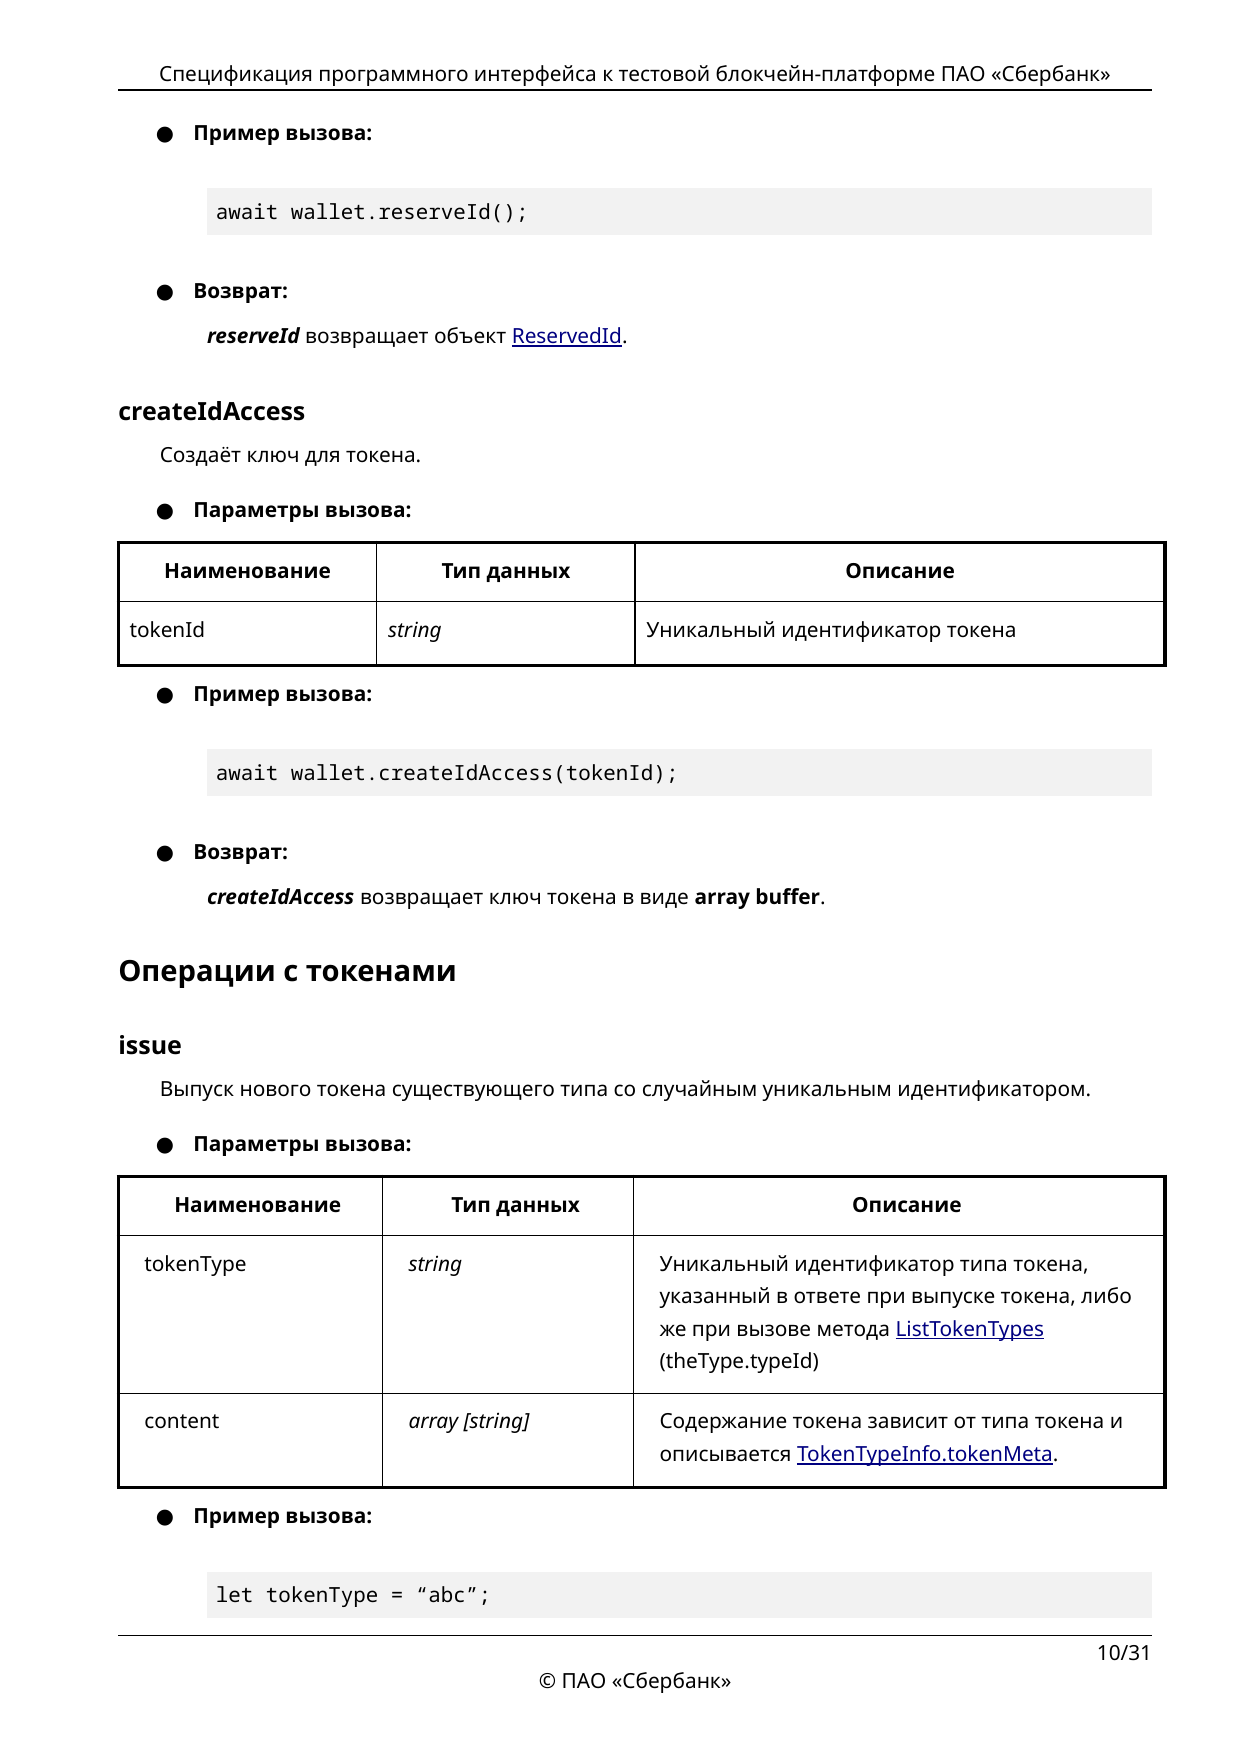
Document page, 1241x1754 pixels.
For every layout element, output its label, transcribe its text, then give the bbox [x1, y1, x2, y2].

text createIdAccess возвращает ключ токена в виде array buffer. [207, 882, 1152, 911]
table_header Описание [634, 1178, 1163, 1235]
table_cell Уникальный идентификатор типа токена, указанный в ответе при выпуске токена, либо же при вызове метода ListTokenTypes (theType.typeId) [634, 1236, 1163, 1393]
table_cell tokenType [120, 1236, 382, 1393]
table_cell content [120, 1394, 382, 1486]
table_cell Содержание токена зависит от типа токена и описывается TokenTypeInfo.tokenMeta. [634, 1394, 1163, 1486]
table_header Наименование [120, 1178, 382, 1235]
list Возврат: [156, 837, 1152, 865]
text Выпуск нового токена существующего типа со случайным уникальным идентификатором. [118, 1074, 1152, 1102]
table_header Тип данных [377, 544, 634, 601]
text Создаёт ключ для токена. [118, 440, 1152, 468]
subtitle issue [118, 1027, 1152, 1061]
text let tokenType = “abc”; [208, 1573, 1151, 1617]
list Возврат: [156, 276, 1152, 304]
table_header Тип данных [383, 1178, 633, 1235]
table_cell Уникальный идентификатор токена [636, 602, 1163, 663]
subtitle createIdAccess [118, 393, 1152, 427]
table_cell array [string] [383, 1394, 633, 1486]
list Пример вызова: [156, 118, 1152, 147]
text reserveId возвращает объект ReservedId. [207, 321, 1152, 349]
list Пример вызова: [156, 679, 1152, 707]
subtitle Операции с токенами [118, 950, 1152, 990]
list Параметры вызова: [156, 495, 1152, 524]
table_cell tokenId [120, 602, 376, 663]
table_cell string [377, 602, 634, 663]
table_header Наименование [120, 544, 376, 601]
text await wallet.reserveId(); [208, 189, 1151, 234]
table_cell string [383, 1236, 633, 1393]
text await wallet.createIdAccess(tokenId); [208, 750, 1151, 795]
list Параметры вызова: [156, 1129, 1152, 1158]
list Пример вызова: [156, 1501, 1152, 1530]
table_header Описание [636, 544, 1163, 601]
